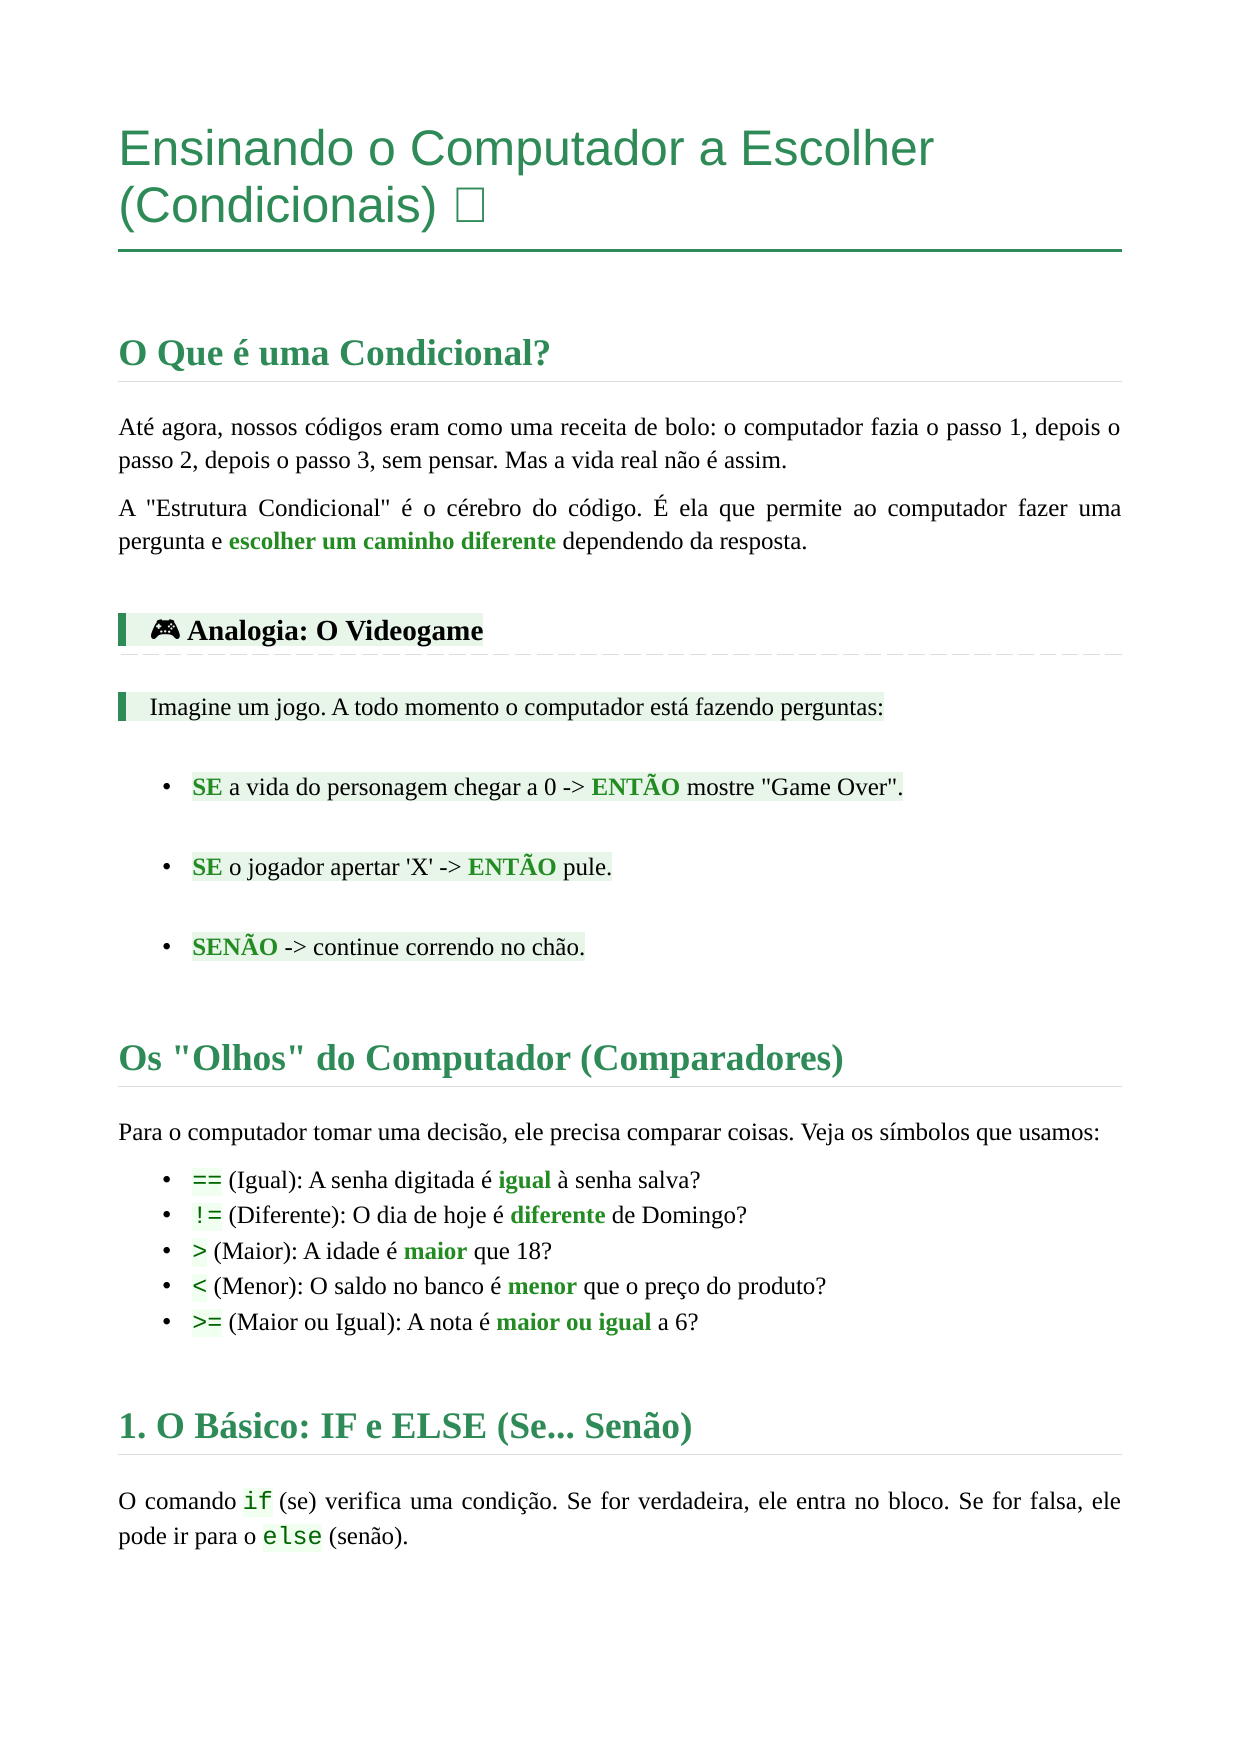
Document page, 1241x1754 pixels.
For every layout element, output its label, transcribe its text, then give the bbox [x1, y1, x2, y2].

list > (Maior): A idade é maior que 18? [162, 1236, 1122, 1267]
subtitle 1. O Básico: IF e ELSE (Se... Senão) [118, 1403, 1122, 1454]
text Imagine um jogo. A todo momento o computador está fazendo perguntas: [126, 692, 1122, 721]
list SE o jogador apertar 'X' -> ENTÃO pule. [162, 852, 1122, 881]
text Para o computador tomar uma decisão, ele precisa comparar coisas. Veja os símbolos que usamos: [118, 1117, 1122, 1146]
subtitle Ensinando o Computador a Escolher (Condicionais) 🚦 [118, 118, 1122, 249]
text Até agora, nossos códigos eram como uma receita de bolo: o computador fazia o passo 1, depois o passo 2, depois o passo 3, sem pensar. Mas a vida real não é assim. [118, 412, 1122, 474]
list == (Igual): A senha digitada é igual à senha salva? [162, 1165, 1122, 1196]
subtitle 🎮 Analogia: O Videogame [118, 613, 1122, 654]
subtitle O Que é uma Condicional? [118, 330, 1122, 381]
list SE a vida do personagem chegar a 0 -> ENTÃO mostre "Game Over". [162, 772, 1122, 801]
list < (Menor): O saldo no banco é menor que o preço do produto? [162, 1271, 1122, 1302]
text A "Estrutura Condicional" é o cérebro do código. É ela que permite ao computador fazer uma pergunta e escolher um caminho diferente dependendo da resposta. [118, 493, 1122, 555]
text O comando if (se) verifica uma condição. Se for verdadeira, ele entra no bloco. Se for falsa, ele pode ir para o else (senão). [118, 1486, 1122, 1552]
subtitle Os "Olhos" do Computador (Comparadores) [118, 1035, 1122, 1086]
list >= (Maior ou Igual): A nota é maior ou igual a 6? [162, 1307, 1122, 1337]
list SENÃO -> continue correndo no chão. [162, 932, 1122, 961]
list != (Diferente): O dia de hoje é diferente de Domingo? [162, 1200, 1122, 1231]
